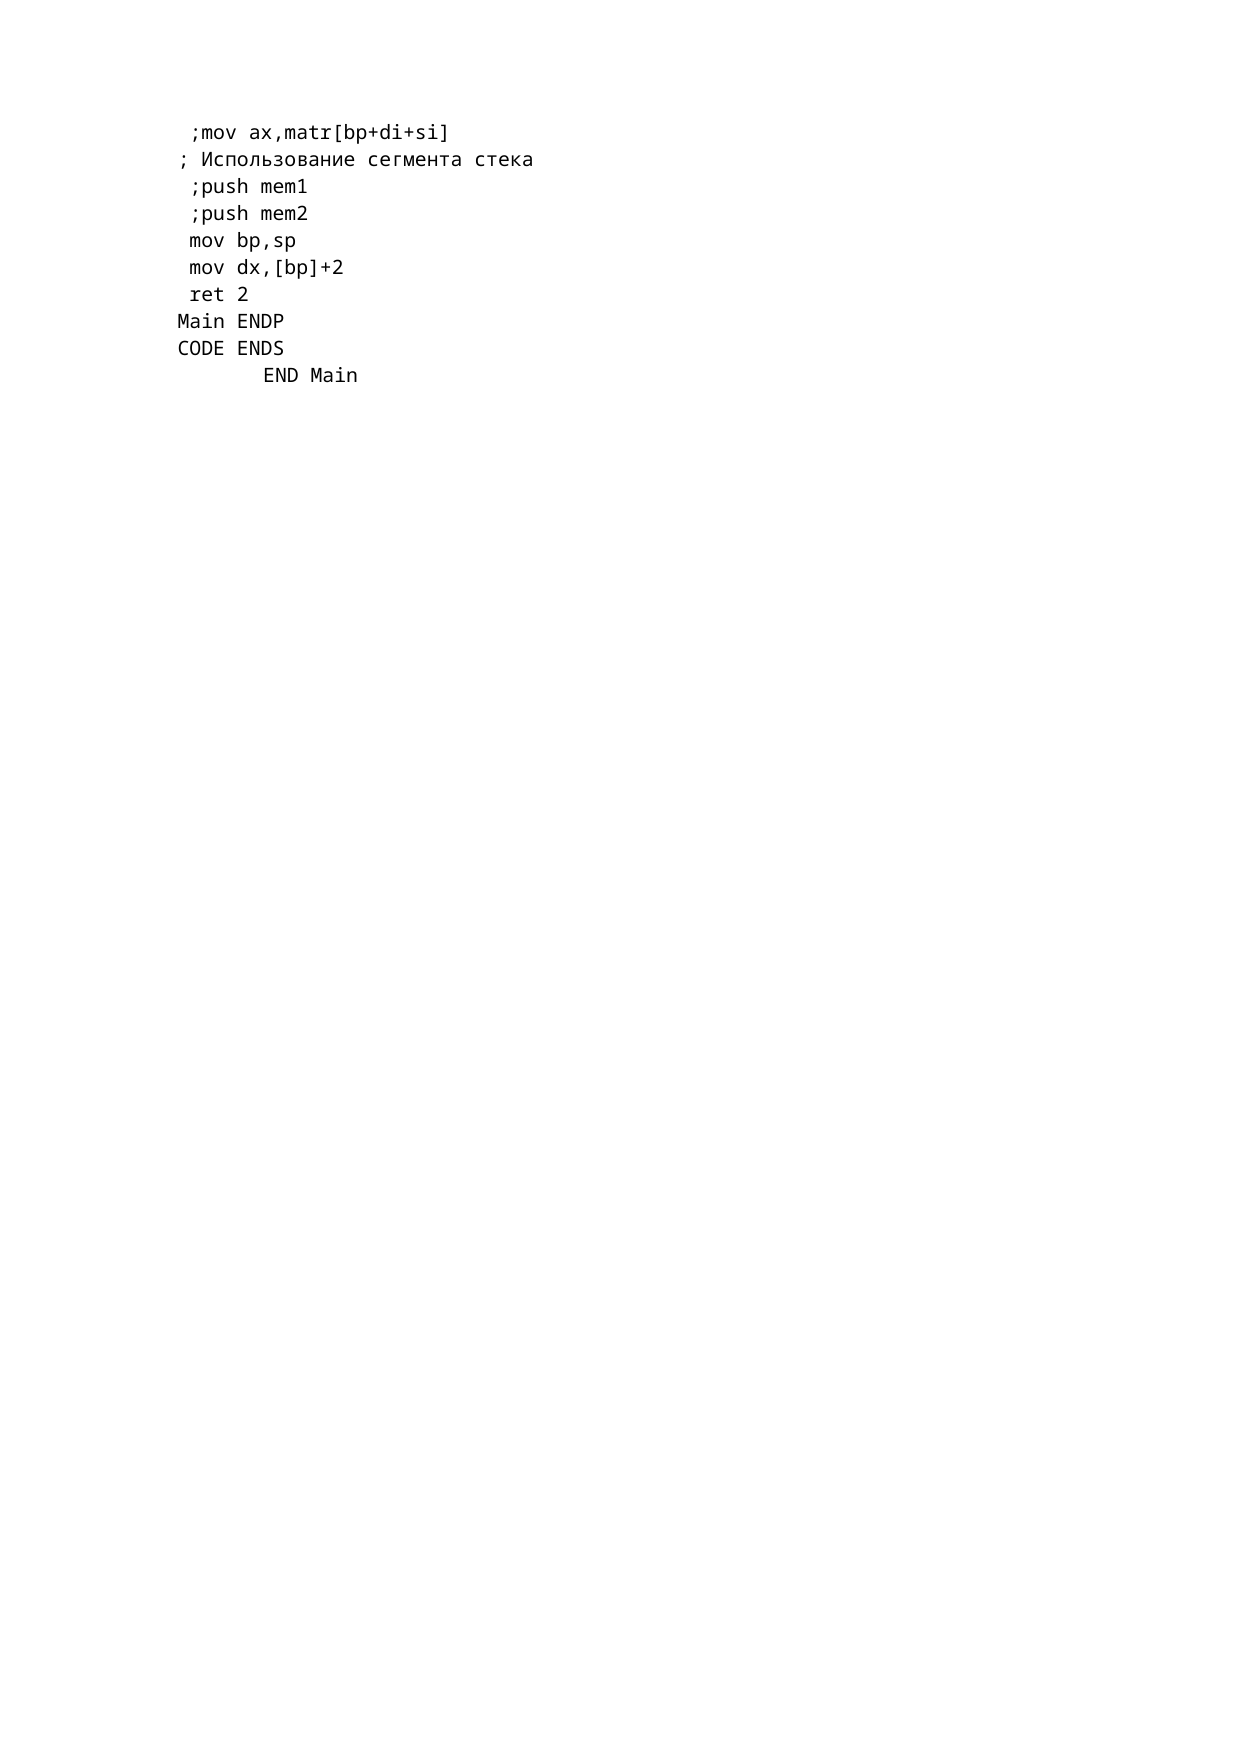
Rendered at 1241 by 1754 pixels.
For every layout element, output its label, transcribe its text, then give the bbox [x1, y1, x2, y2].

text mov bp,sp [177, 226, 1152, 253]
text END Main [177, 361, 1152, 388]
text Main ENDP [177, 307, 1152, 334]
text ;mov ax,matr[bp+di+si] [177, 118, 1152, 145]
text ;push mem2 [177, 199, 1152, 226]
text ret 2 [177, 280, 1152, 307]
text CODE ENDS [177, 334, 1152, 361]
text ;push mem1 [177, 172, 1152, 199]
text ; Использование сегмента стека [177, 145, 1152, 172]
text mov dx,[bp]+2 [177, 253, 1152, 280]
